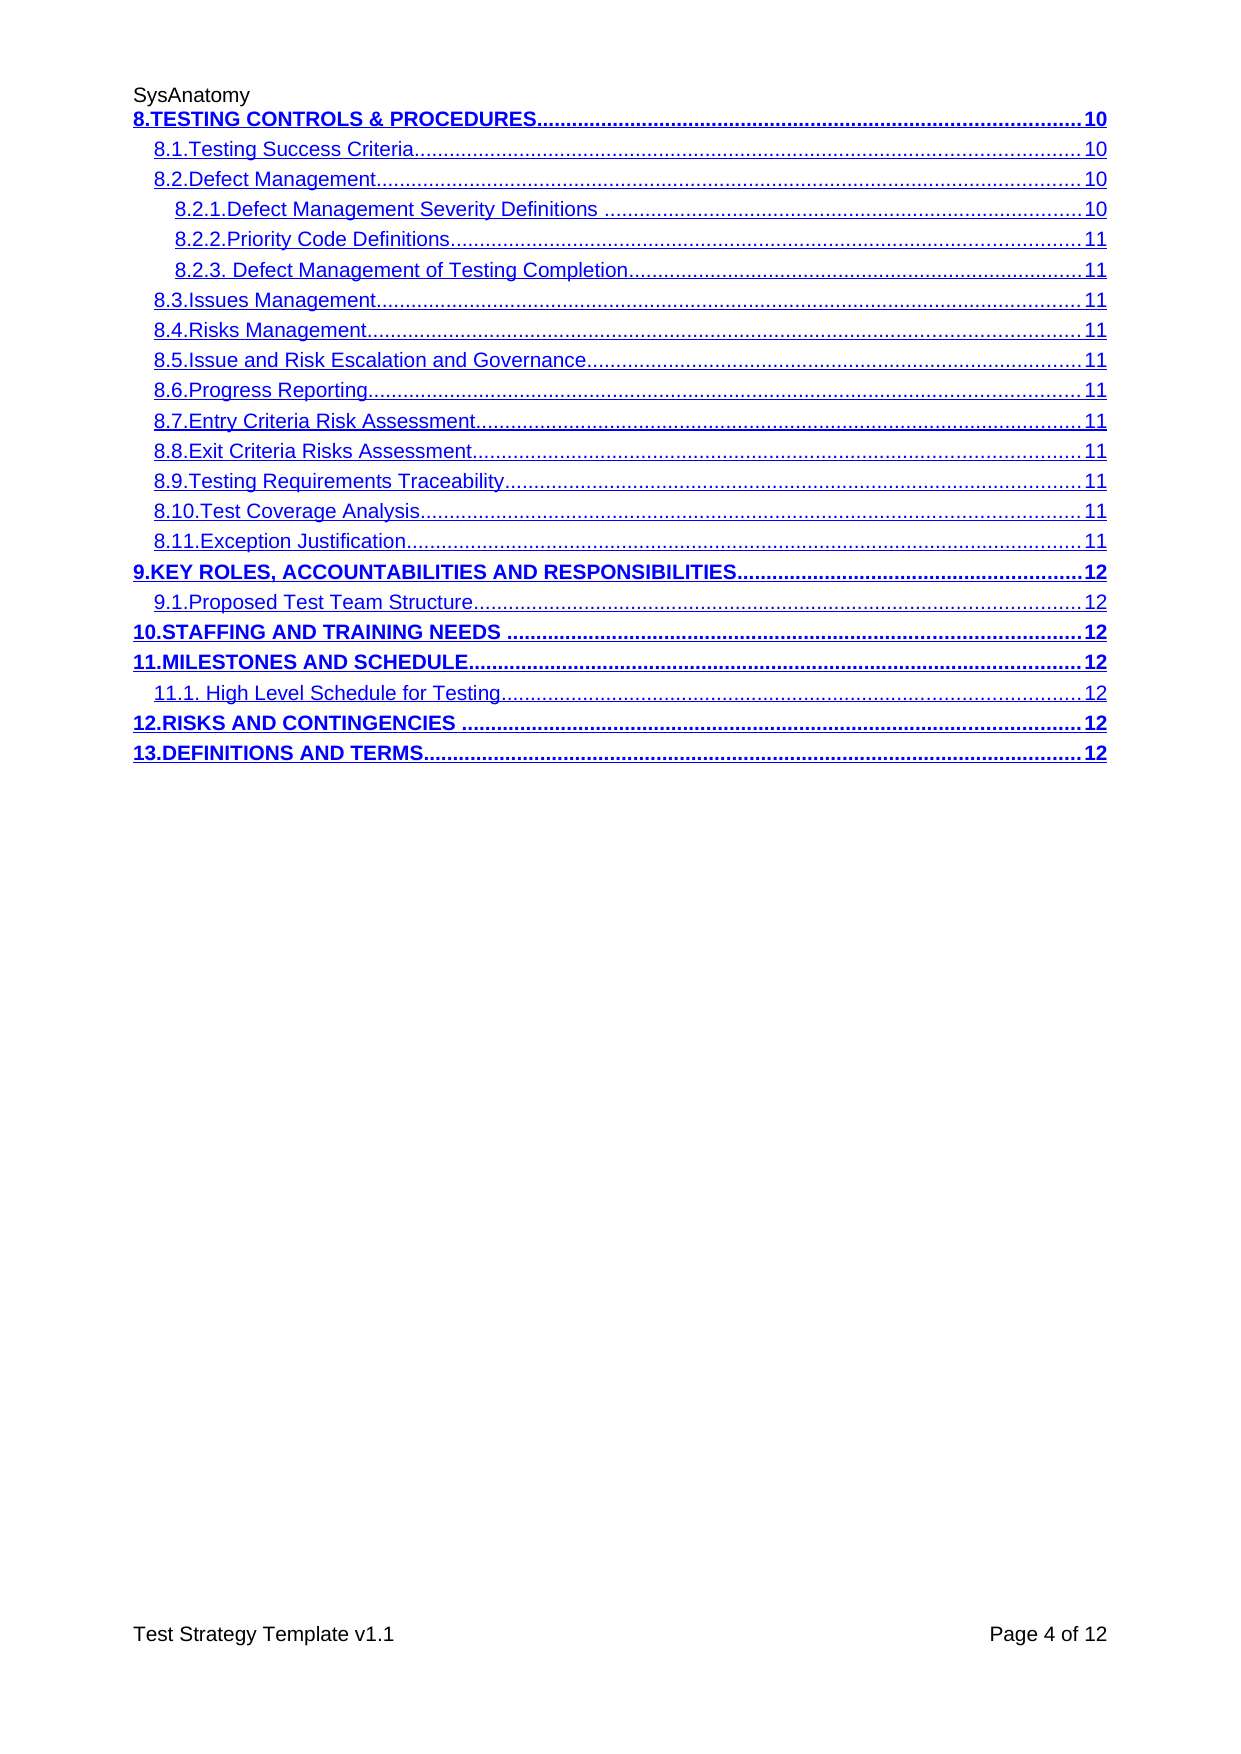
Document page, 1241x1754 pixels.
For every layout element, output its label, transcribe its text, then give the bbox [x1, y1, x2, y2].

text 8.11.Exception Justification 11 [154, 529, 1107, 550]
text 8.2.3. Defect Management of Testing Completion 11 [174, 257, 1107, 278]
text 8.2.1.Defect Management Severity Definitions 10 [174, 197, 1107, 218]
text 8.Testing Controls & Procedures 10 [133, 106, 1107, 127]
text 8.6.Progress Reporting 11 [154, 378, 1107, 399]
text 8.3.Issues Management 11 [154, 288, 1107, 309]
text 11.1. High Level Schedule for Testing 12 [154, 680, 1107, 701]
text 8.1.Testing Success Criteria 10 [154, 137, 1107, 158]
text 9.1.Proposed Test Team Structure 12 [154, 590, 1107, 611]
text 8.9.Testing Requirements Traceability 11 [154, 469, 1107, 490]
text 8.10.Test Coverage Analysis 11 [154, 499, 1107, 520]
text 9.Key Roles, Accountabilities and Responsibilities 12 [133, 559, 1107, 581]
text 10.Staffing and Training Needs 12 [133, 620, 1107, 641]
text 11.Milestones and Schedule 12 [133, 650, 1107, 671]
text 13.Definitions and Terms 12 [133, 741, 1107, 762]
text 8.2.Defect Management 10 [154, 167, 1107, 188]
text 8.7.Entry Criteria Risk Assessment 11 [154, 408, 1107, 429]
text 8.5.Issue and Risk Escalation and Governance 11 [154, 348, 1107, 369]
text 8.4.Risks Management 11 [154, 318, 1107, 339]
text 12.Risks and Contingencies 12 [133, 711, 1107, 732]
text 8.2.2.Priority Code Definitions 11 [174, 227, 1107, 248]
text 8.8.Exit Criteria Risks Assessment 11 [154, 439, 1107, 460]
